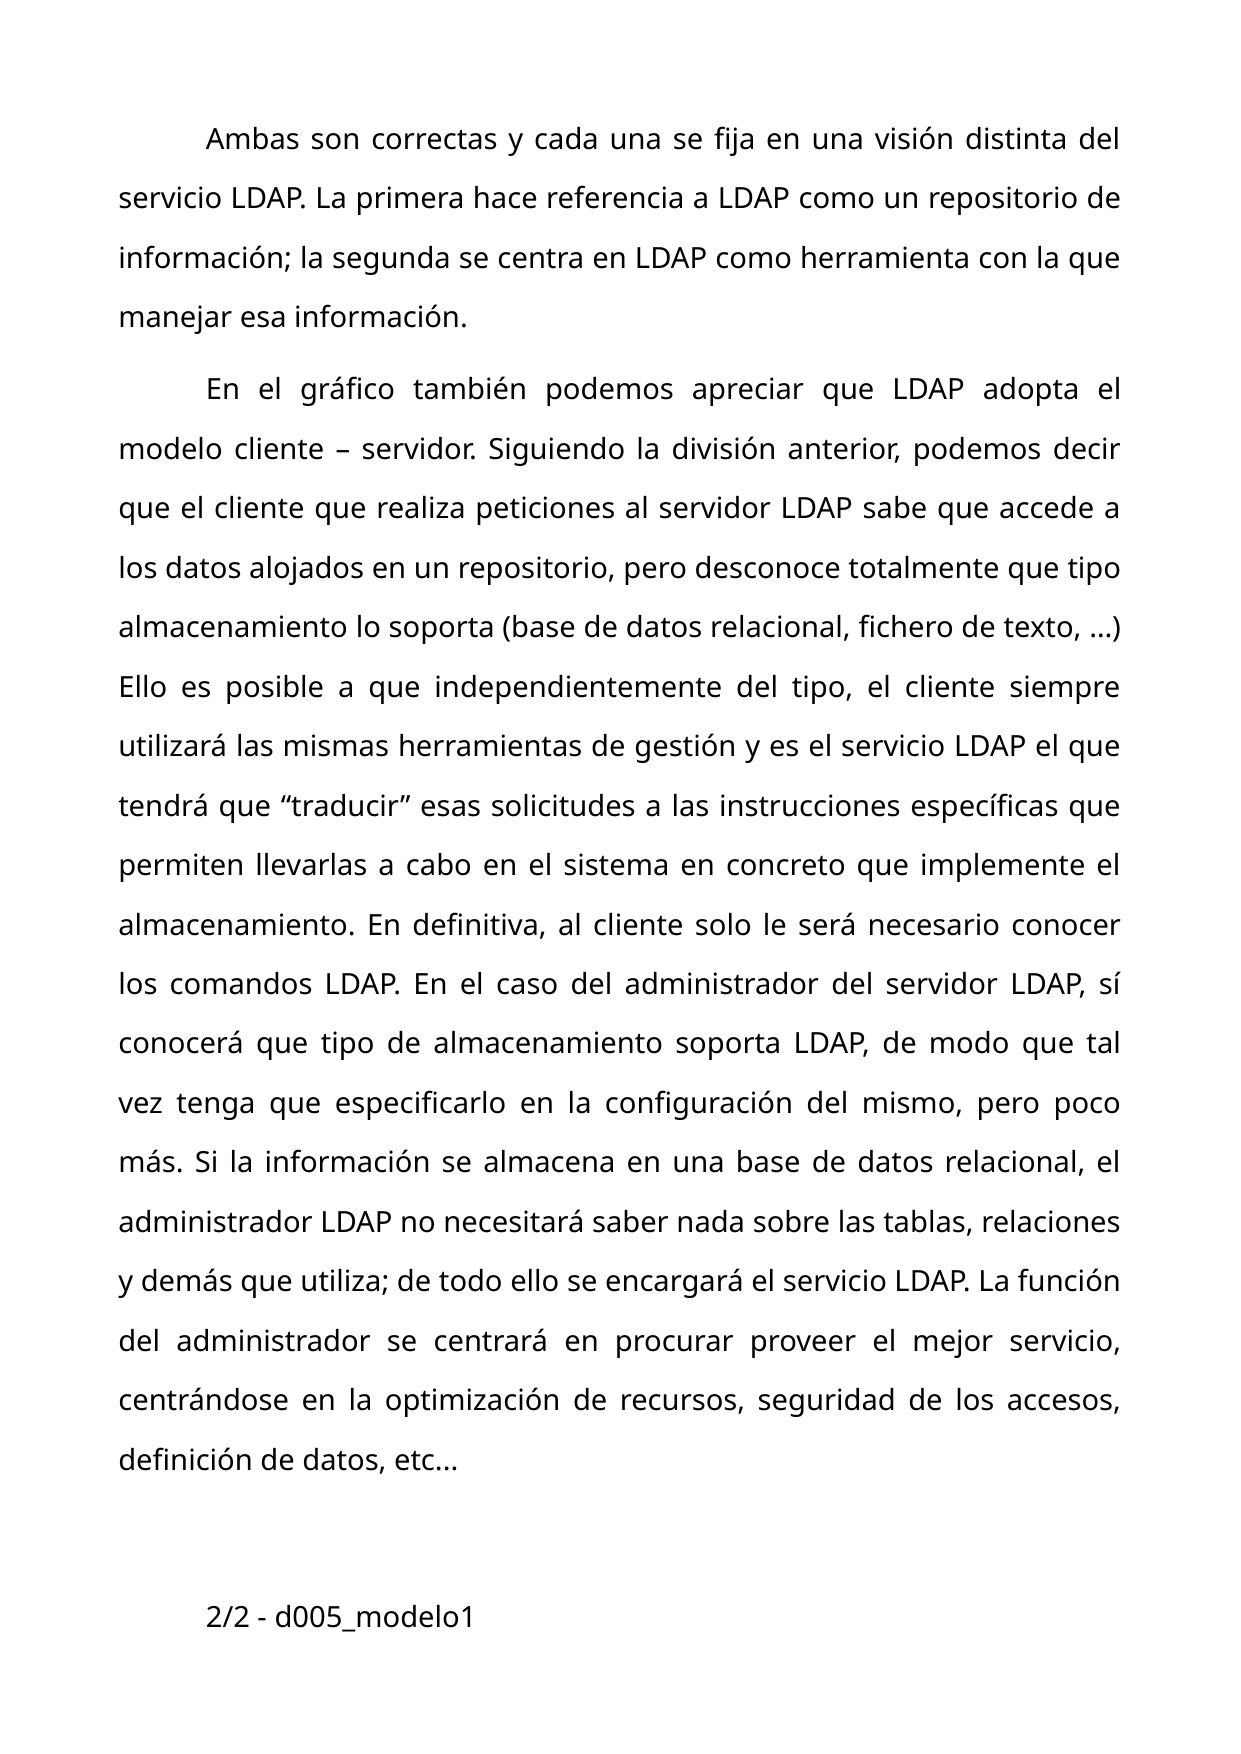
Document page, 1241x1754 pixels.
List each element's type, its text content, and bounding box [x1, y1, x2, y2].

text En el gráfico también podemos apreciar que LDAP adopta el modelo cliente – servidor. Siguiendo la división anterior, podemos decir que el cliente que realiza peticiones al servidor LDAP sabe que accede a los datos alojados en un repositorio, pero desconoce totalmente que tipo almacenamiento lo soporta (base de datos relacional, fichero de texto, …) Ello es posible a que independientemente del tipo, el cliente siempre utilizará las mismas herramientas de gestión y es el servicio LDAP el que tendrá que “traducir” esas solicitudes a las instrucciones específicas que permiten llevarlas a cabo en el sistema en concreto que implemente el almacenamiento. En definitiva, al cliente solo le será necesario conocer los comandos LDAP. En el caso del administrador del servidor LDAP, sí conocerá que tipo de almacenamiento soporta LDAP, de modo que tal vez tenga que especificarlo en la configuración del mismo, pero poco más. Si la información se almacena en una base de datos relacional, el administrador LDAP no necesitará saber nada sobre las tablas, relaciones y demás que utiliza; de todo ello se encargará el servicio LDAP. La función del administrador se centrará en procurar proveer el mejor servicio, centrándose en la optimización de recursos, seguridad de los accesos, definición de datos, etc... [118, 368, 1122, 1479]
text Ambas son correctas y cada una se fija en una visión distinta del servicio LDAP. La primera hace referencia a LDAP como un repositorio de información; la segunda se centra en LDAP como herramienta con la que manejar esa información. [118, 118, 1122, 336]
